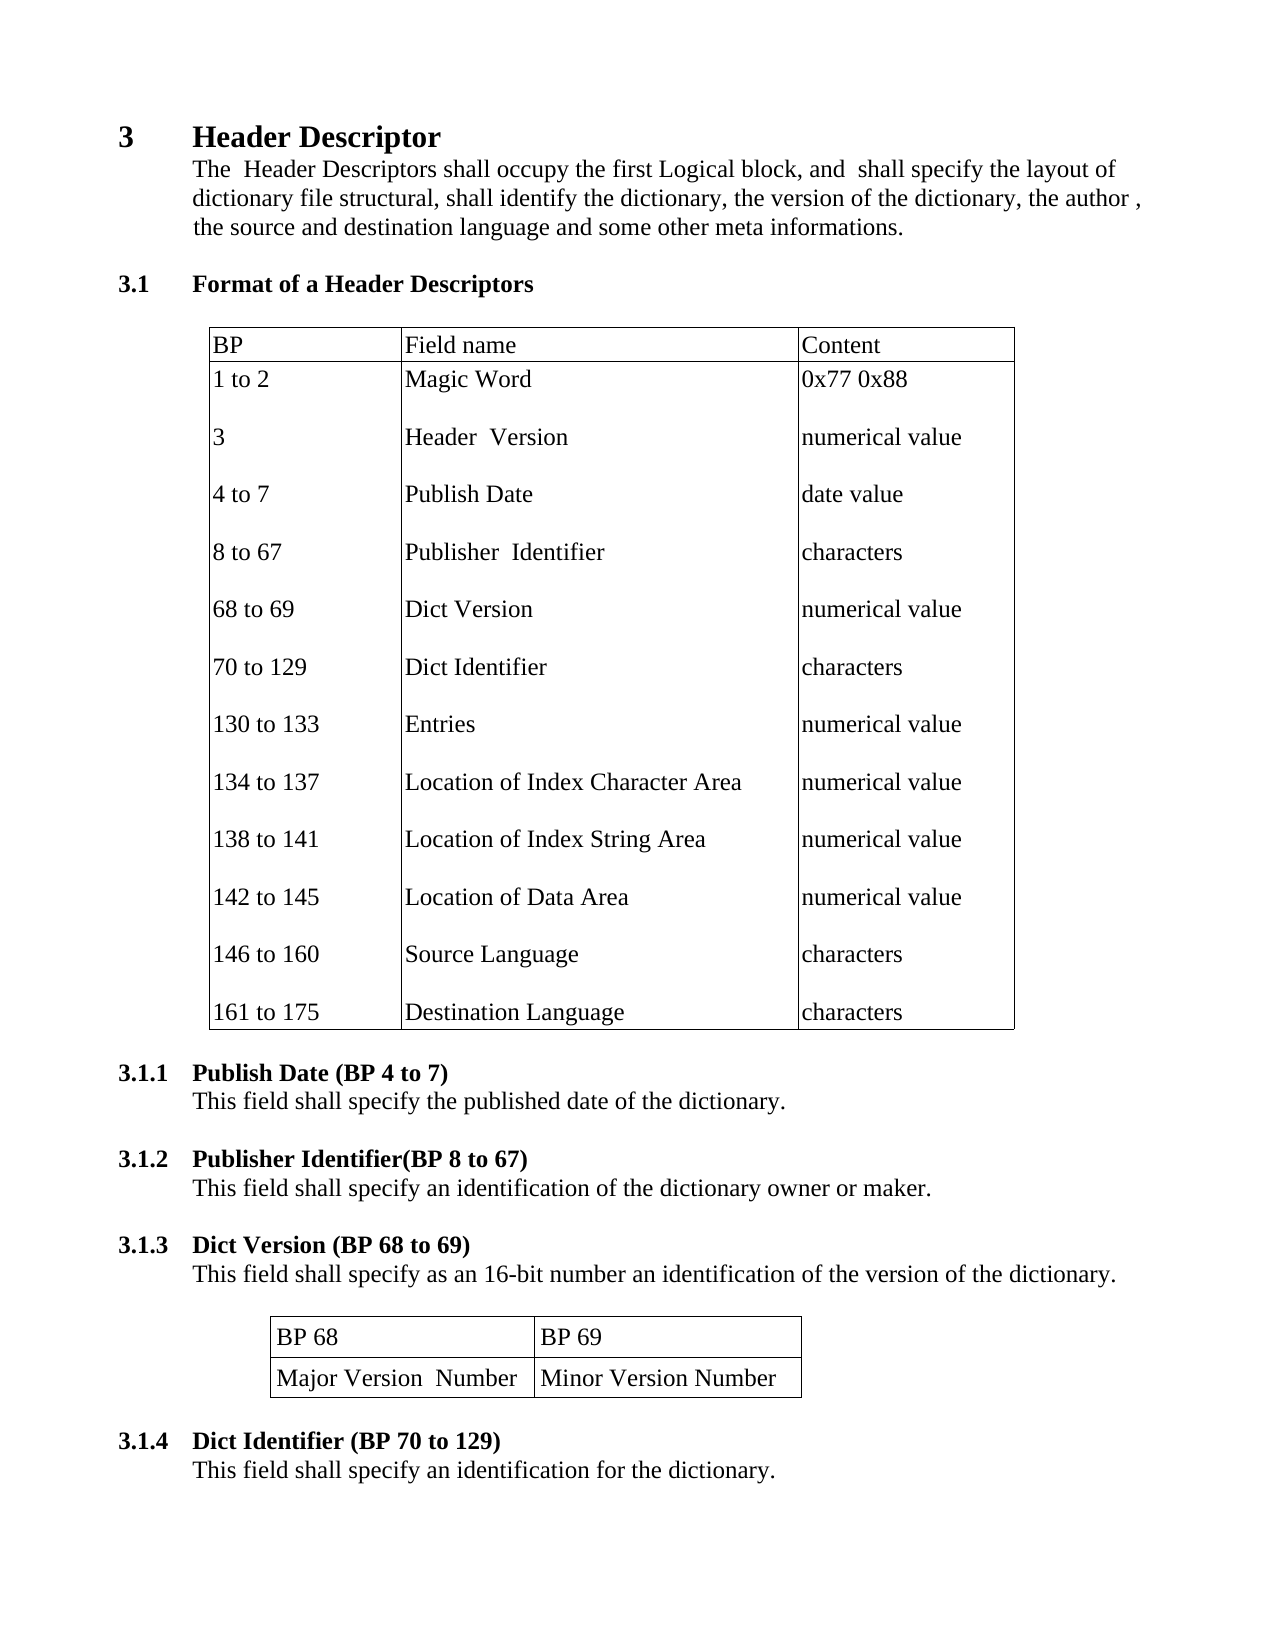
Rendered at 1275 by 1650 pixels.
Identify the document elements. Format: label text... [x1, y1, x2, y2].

table_cell 0x77 0x88 numerical value date value characters numerical value characters numerical value numerical value numerical value numerical value characters characters [799, 362, 1014, 1029]
text 3.1.2 Publisher Identifier(BP 8 to 67) [118, 1144, 1157, 1173]
text the source and destination language and some other meta informations. [118, 212, 1157, 240]
text This field shall specify the published date of the dictionary. [118, 1086, 1157, 1115]
table_header BP 69 [535, 1317, 801, 1357]
text 3.1.1 Publish Date (BP 4 to 7) [118, 1058, 1157, 1086]
text 3.1.3 Dict Version (BP 68 to 69) [118, 1230, 1157, 1259]
table_cell Magic Word Header Version Publish Date Publisher Identifier Dict Version Dict Identifier Entries Location of Index Character Area Location of Index String Area Location of Data Area Source Language Destination Language [402, 362, 798, 1029]
table_header BP [210, 328, 401, 361]
text 3.1 Format of a Header Descriptors [118, 269, 1157, 298]
text 3 Header Descriptor [118, 118, 1157, 154]
text This field shall specify an identification for the dictionary. [118, 1455, 1157, 1483]
text This field shall specify an identification of the dictionary owner or maker. [118, 1173, 1157, 1201]
table_header Field name [402, 328, 798, 361]
text The Header Descriptors shall occupy the first Logical block, and shall specify the layout of dictionary file structural, shall identify the dictionary, the version of the dictionary, the author , [118, 154, 1157, 212]
text 3.1.4 Dict Identifier (BP 70 to 129) [118, 1426, 1157, 1455]
table_cell Major Version Number [271, 1358, 534, 1397]
table_header Content [799, 328, 1014, 361]
text This field shall specify as an 16-bit number an identification of the version of the dictionary. [118, 1259, 1157, 1288]
table_cell 1 to 2 3 4 to 7 8 to 67 68 to 69 70 to 129 130 to 133 134 to 137 138 to 141 142 to 145 146 to 160 161 to 175 [210, 362, 401, 1029]
table_cell Minor Version Number [535, 1358, 801, 1397]
table_header BP 68 [271, 1317, 534, 1357]
